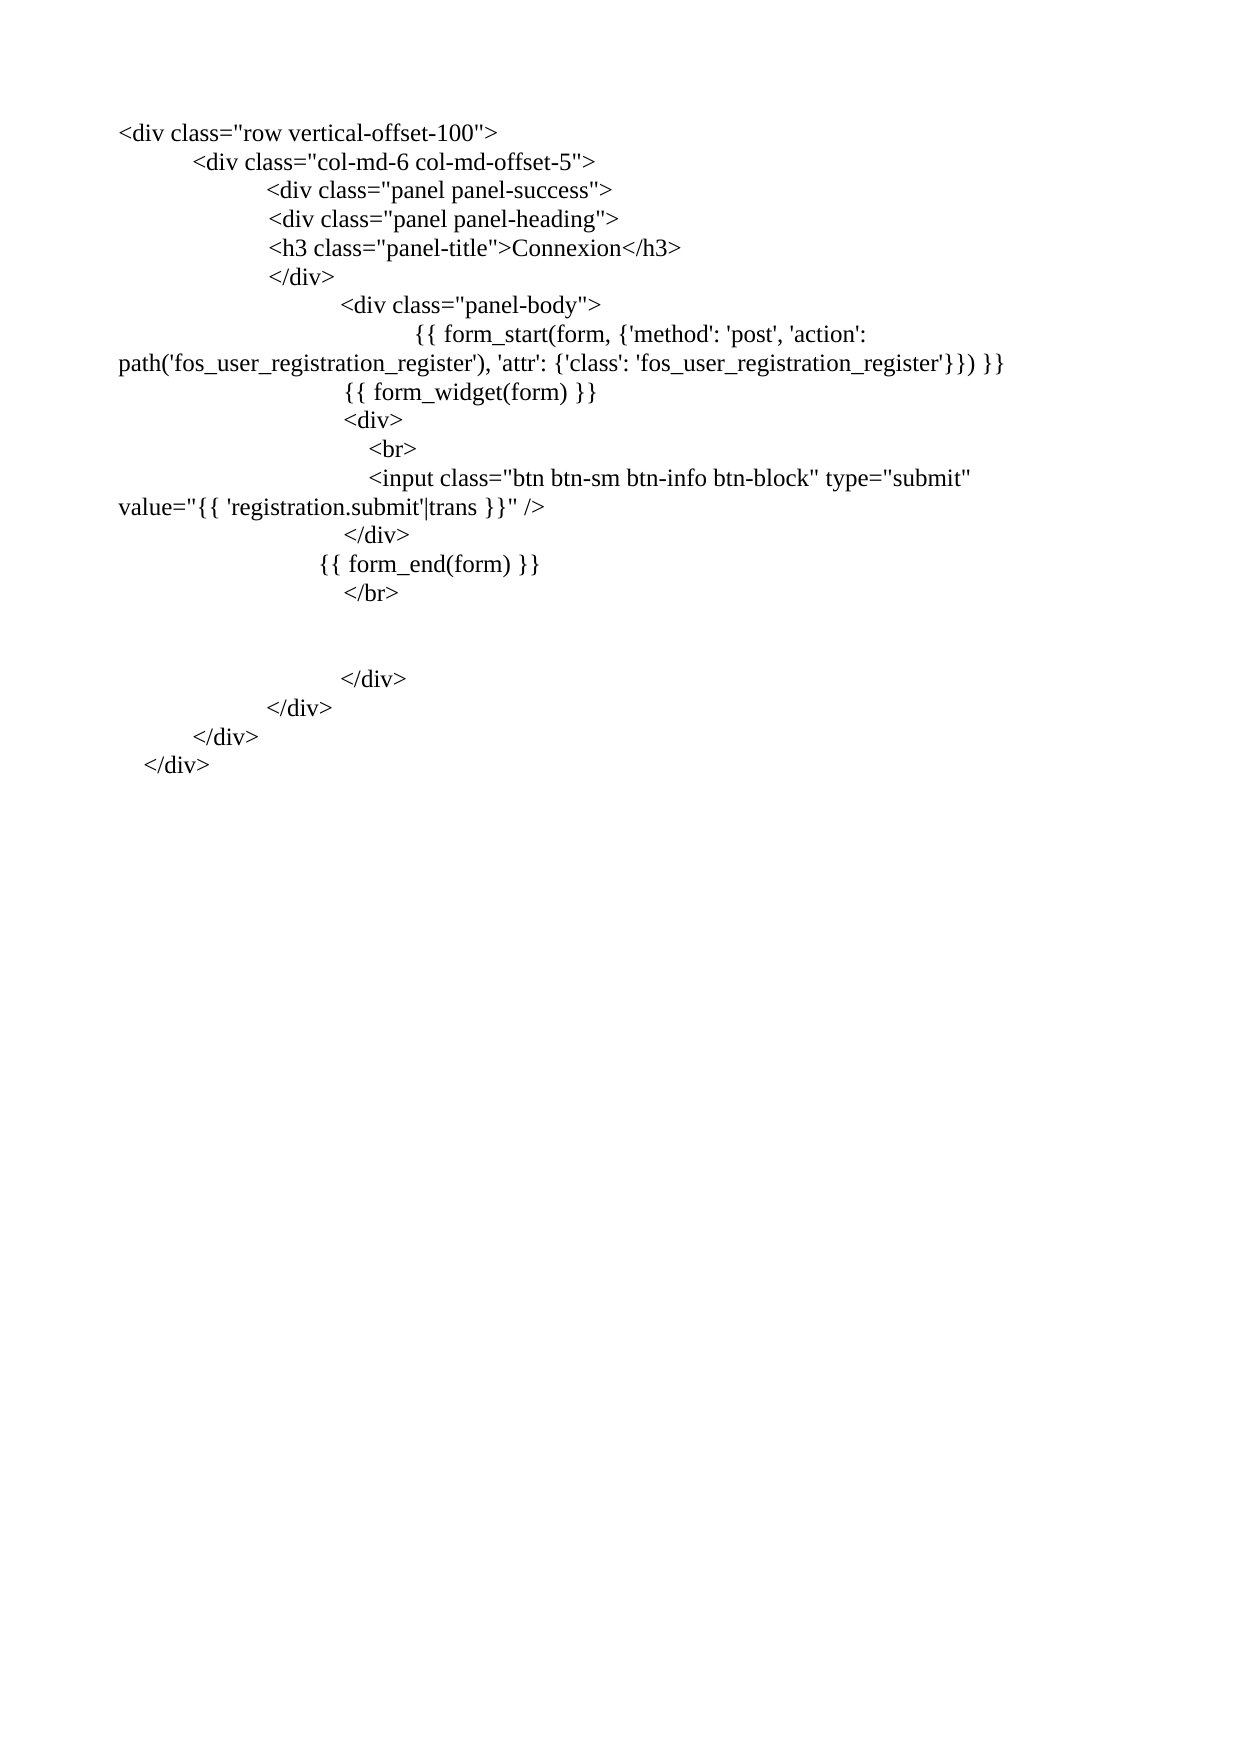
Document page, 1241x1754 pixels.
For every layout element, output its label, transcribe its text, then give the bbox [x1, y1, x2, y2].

text {{ form_end(form) }} [118, 549, 1122, 578]
text </div> [118, 722, 1122, 751]
text </div> [118, 751, 1122, 779]
text {{ form_start(form, {'method': 'post', 'action': path('fos_user_registration_register'), 'attr': {'class': 'fos_user_registration_register'}}) }} [118, 319, 1122, 377]
text {{ form_widget(form) }} [118, 377, 1122, 406]
text </br> [118, 578, 1122, 607]
text <div class="col-md-6 col-md-offset-5"> [118, 147, 1122, 176]
text <div class="panel panel-heading"> [118, 204, 1122, 233]
text <input class="btn btn-sm btn-info btn-block" type="submit" value="{{ 'registration.submit'|trans }}" /> [118, 463, 1122, 521]
text <div class="panel panel-success"> [118, 176, 1122, 204]
text </div> [118, 521, 1122, 549]
text </div> [118, 693, 1122, 722]
text </div> [118, 262, 1122, 291]
text <div class="panel-body"> [118, 291, 1122, 319]
text <div class="row vertical-offset-100"> [118, 118, 1122, 147]
text <br> [118, 434, 1122, 463]
text <div> [118, 406, 1122, 434]
text </div> [118, 664, 1122, 693]
text <h3 class="panel-title">Connexion</h3> [118, 233, 1122, 262]
